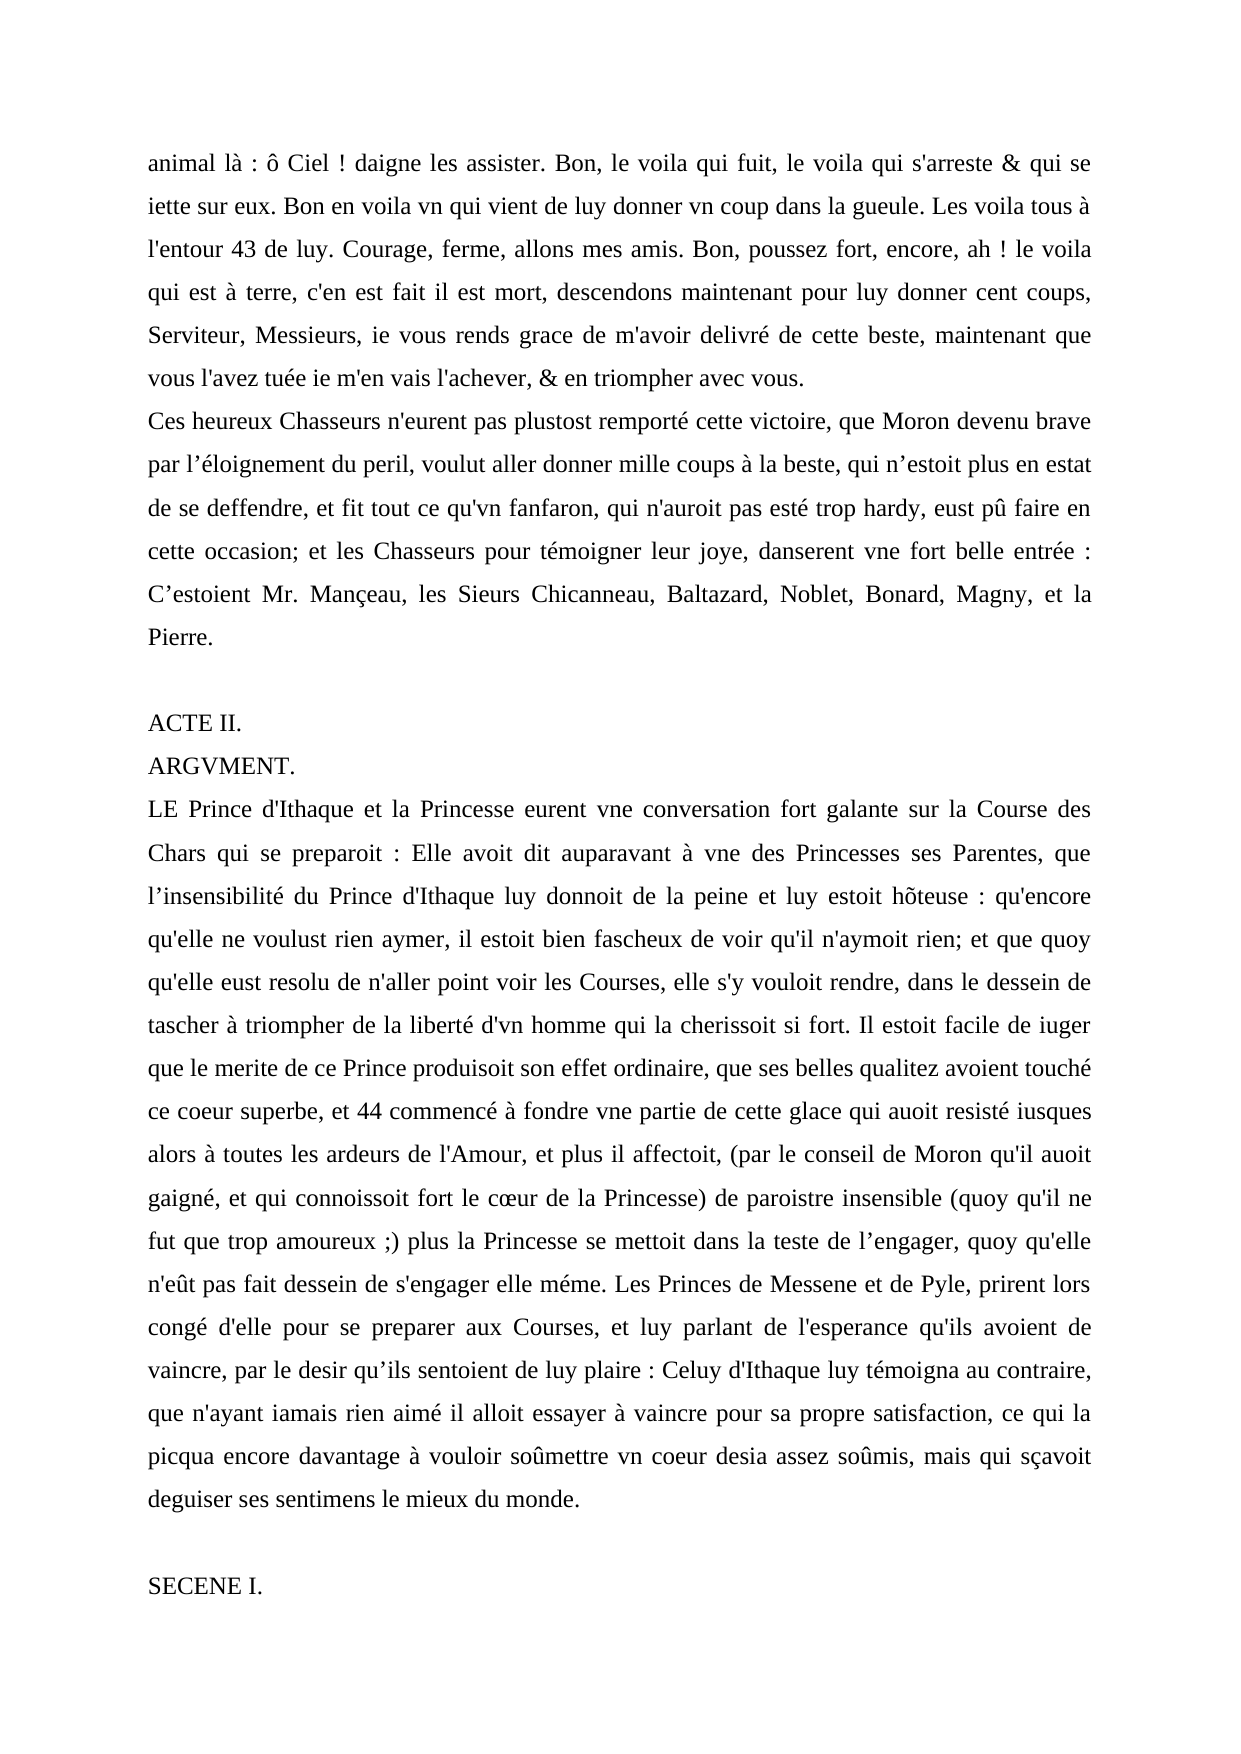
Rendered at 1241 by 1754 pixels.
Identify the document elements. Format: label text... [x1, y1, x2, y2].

text Ces heureux Chasseurs n'eurent pas plustost remporté cette victoire, que Moron devenu brave par l’éloignement du peril, voulut aller donner mille coups à la beste, qui n’estoit plus en estat de se deffendre, et fit tout ce qu'vn fanfaron, qui n'auroit pas esté trop hardy, eust pû faire en cette occasion; et les Chasseurs pour témoigner leur joye, danserent vne fort belle entrée : C’estoient Mr. Mançeau, les Sieurs Chicanneau, Baltazard, Noblet, Bonard, Magny, et la Pierre. [148, 406, 1093, 651]
text ARGVMENT. [148, 751, 1093, 780]
text animal là : ô Ciel ! daigne les assister. Bon, le voila qui fuit, le voila qui s'arreste & qui se iette sur eux. Bon en voila vn qui vient de luy donner vn coup dans la gueule. Les voila tous à l'entour 43 de luy. Courage, ferme, allons mes amis. Bon, poussez fort, encore, ah ! le voila qui est à terre, c'en est fait il est mort, descendons maintenant pour luy donner cent coups, Serviteur, Messieurs, ie vous rends grace de m'avoir delivré de cette beste, maintenant que vous l'avez tuée ie m'en vais l'achever, & en triompher avec vous. [148, 148, 1093, 392]
text LE Prince d'Ithaque et la Princesse eurent vne conversation fort galante sur la Course des Chars qui se preparoit : Elle avoit dit auparavant à vne des Princesses ses Parentes, que l’insensibilité du Prince d'Ithaque luy donnoit de la peine et luy estoit hõteuse : qu'encore qu'elle ne voulust rien aymer, il estoit bien fascheux de voir qu'il n'aymoit rien; et que quoy qu'elle eust resolu de n'aller point voir les Courses, elle s'y vouloit rendre, dans le dessein de tascher à triompher de la liberté d'vn homme qui la cherissoit si fort. Il estoit facile de iuger que le merite de ce Prince produisoit son effet ordinaire, que ses belles qualitez avoient touché ce coeur superbe, et 44 commencé à fondre vne partie de cette glace qui auoit resisté iusques alors à toutes les ardeurs de l'Amour, et plus il affectoit, (par le conseil de Moron qu'il auoit gaigné, et qui connoissoit fort le cœur de la Princesse) de paroistre insensible (quoy qu'il ne fut que trop amoureux ;) plus la Princesse se mettoit dans la teste de l’engager, quoy qu'elle n'eût pas fait dessein de s'engager elle méme. Les Princes de Messene et de Pyle, prirent lors congé d'elle pour se preparer aux Courses, et luy parlant de l'esperance qu'ils avoient de vaincre, par le desir qu’ils sentoient de luy plaire : Celuy d'Ithaque luy témoigna au contraire, que n'ayant iamais rien aimé il alloit essayer à vaincre pour sa propre satisfaction, ce qui la picqua encore davantage à vouloir soûmettre vn coeur desia assez soûmis, mais qui sçavoit deguiser ses sentimens le mieux du monde. [148, 794, 1093, 1513]
text ACTE II. [148, 708, 1093, 737]
text SECENE I. [148, 1571, 1093, 1599]
